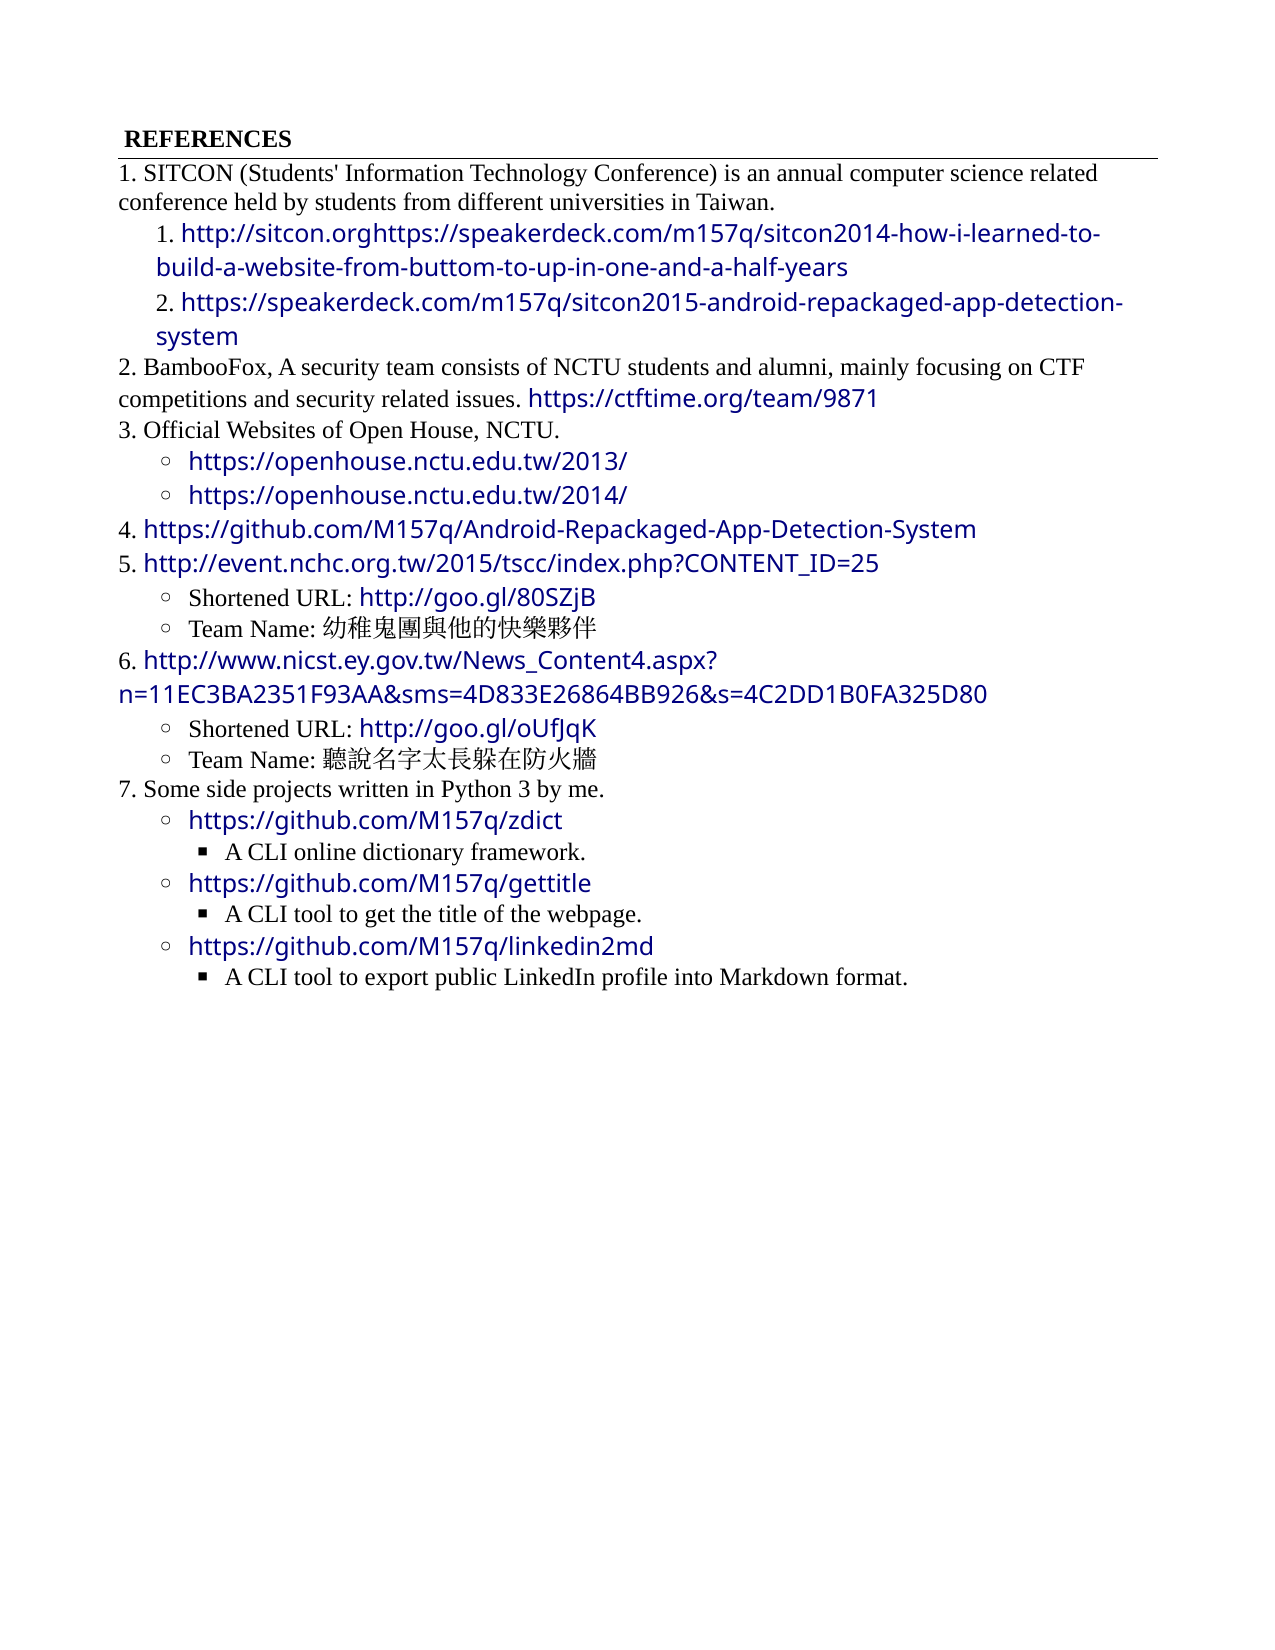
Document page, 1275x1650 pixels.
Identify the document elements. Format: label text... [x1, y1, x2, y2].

list Shortened URL: http://goo.gl/oUfJqK [156, 711, 1157, 745]
list BambooFox, A security team consists of NCTU students and alumni, mainly focusing on CTF competitions and security related issues. https://ctftime.org/team/9871 [118, 352, 1157, 415]
list http://www.nicst.ey.gov.tw/News_Content4.aspx?n=11EC3BA2351F93AA&sms=4D833E26864BB926&s=4C2DD1B0FA325D80 [118, 643, 1157, 711]
list Shortened URL: http://goo.gl/80SZjB [156, 580, 1157, 614]
list https://speakerdeck.com/m157q/sitcon2015-android-repackaged-app-detection-system [156, 284, 1157, 352]
list https://github.com/M157q/zdict [156, 803, 1157, 837]
list Some side projects written in Python 3 by me. [118, 774, 1157, 803]
list https://github.com/M157q/linkedin2md [156, 928, 1157, 962]
list Official Websites of Open House, NCTU. [118, 415, 1157, 444]
list https://openhouse.nctu.edu.tw/2013/ [156, 444, 1157, 478]
list A CLI tool to get the title of the webpage. [193, 899, 1157, 928]
list Team Name: 聽說名字太長躲在防火牆 [156, 745, 1157, 774]
list http://event.nchc.org.tw/2015/tscc/index.php?CONTENT_ID=25 [118, 546, 1157, 580]
list A CLI tool to export public LinkedIn profile into Markdown format. [193, 962, 1157, 991]
list A CLI online dictionary framework. [193, 837, 1157, 865]
list SITCON (Students' Information Technology Conference) is an annual computer science related conference held by students from different universities in Taiwan. [118, 159, 1157, 216]
list http://sitcon.orghttps://speakerdeck.com/m157q/sitcon2014-how-i-learned-to-build-a-website-from-buttom-to-up-in-one-and-a-half-years [156, 216, 1157, 284]
table_header REFERENCES [118, 118, 1158, 158]
list https://github.com/M157q/Android-Repackaged-App-Detection-System [118, 512, 1157, 546]
list https://github.com/M157q/gettitle [156, 865, 1157, 899]
list https://openhouse.nctu.edu.tw/2014/ [156, 478, 1157, 512]
list Team Name: 幼稚鬼團與他的快樂夥伴 [156, 614, 1157, 643]
